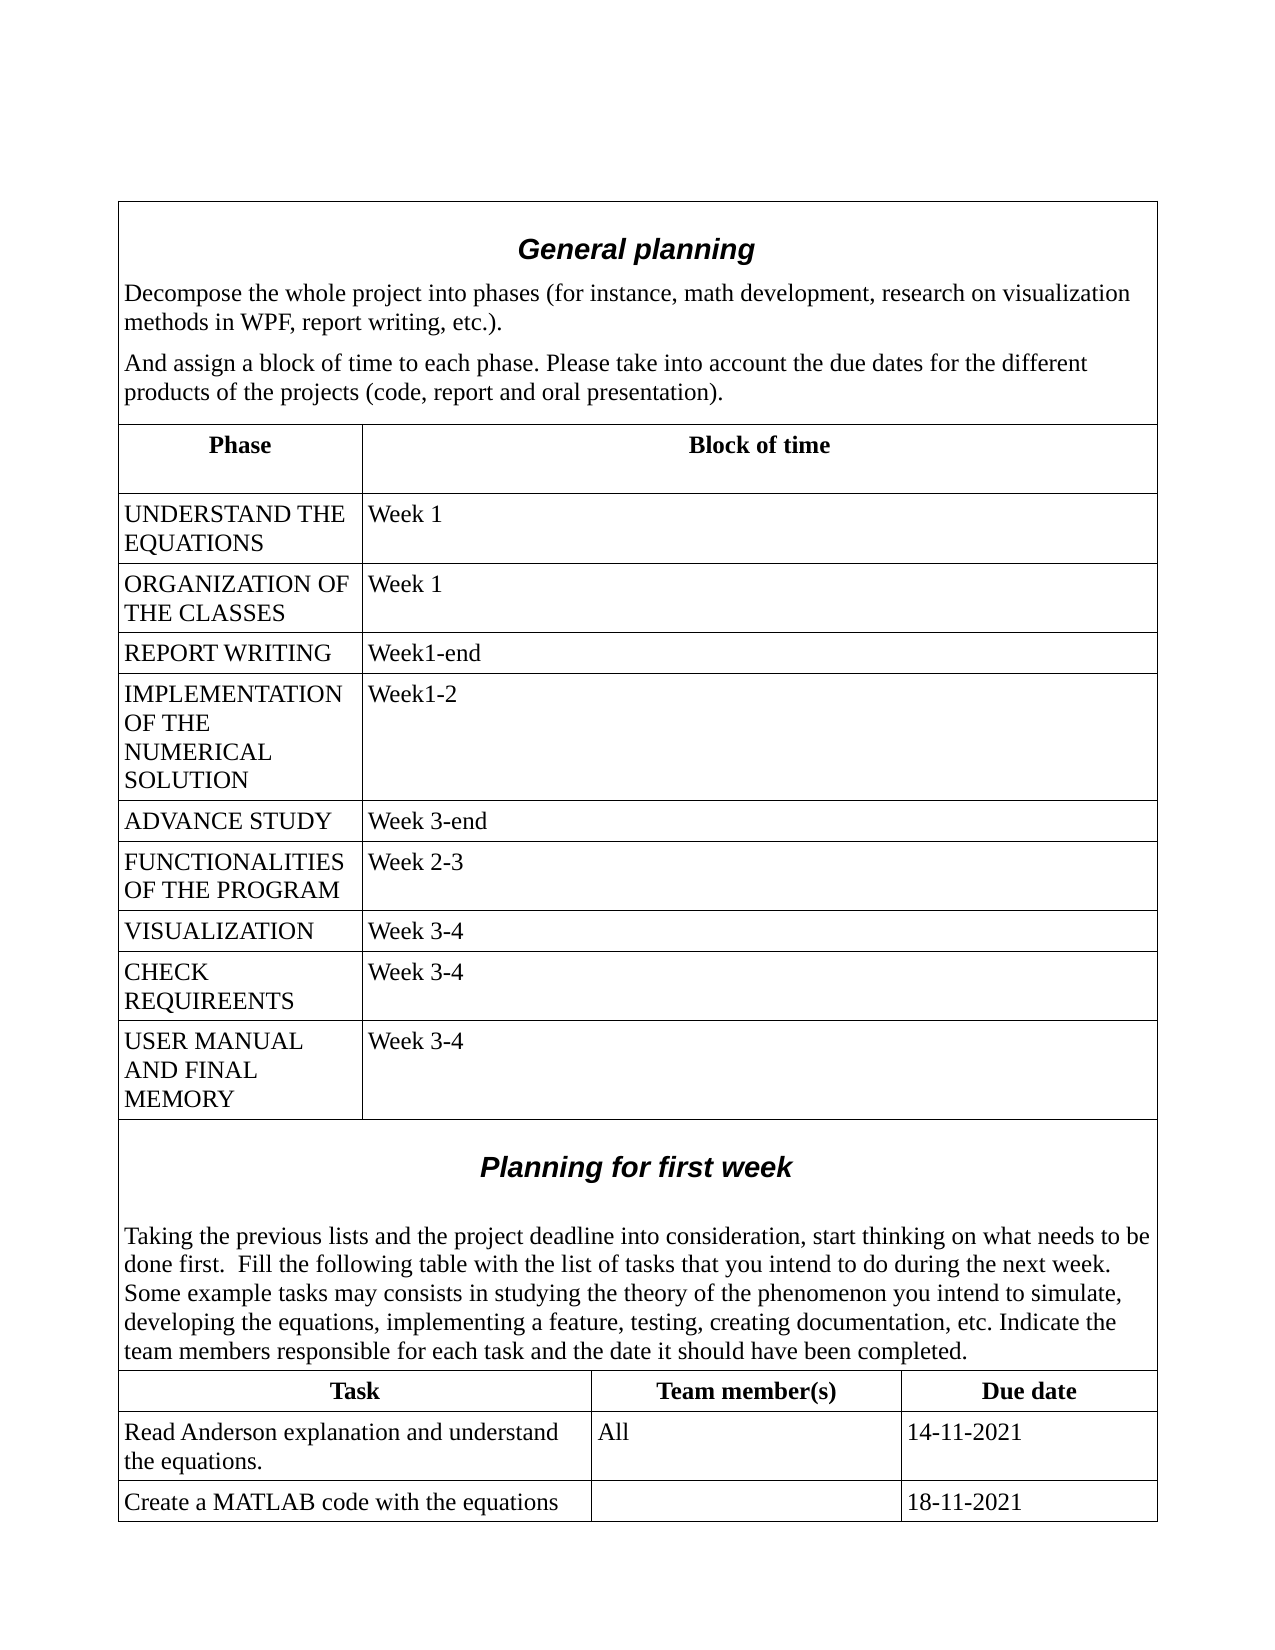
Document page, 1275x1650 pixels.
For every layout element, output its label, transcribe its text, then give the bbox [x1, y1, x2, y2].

table_cell Week 1 [363, 564, 1157, 632]
table_cell Due date [902, 1371, 1157, 1411]
table_cell All [592, 1412, 901, 1480]
table_cell CHECK REQUIREENTS [119, 952, 362, 1020]
table_cell Team member(s) [592, 1371, 901, 1411]
table_cell Week 3-4 [363, 1021, 1157, 1118]
table_header General planning Decompose the whole project into phases (for instance, math development, research on visualization methods in WPF, report writing, etc.). And assign a block of time to each phase. Please take into account the due dates for the different products of the projects (code, report and oral presentation). [119, 202, 1157, 424]
table_cell Week 1 [363, 494, 1157, 563]
table_cell Week 3-end [363, 801, 1157, 841]
table_cell Week1-end [363, 633, 1157, 673]
table_cell Week1-2 [363, 674, 1157, 800]
table_cell Create a MATLAB code with the equations [119, 1481, 591, 1521]
table_cell REPORT WRITING [119, 633, 362, 673]
table_cell ORGANIZATION OF THE CLASSES [119, 564, 362, 632]
table_cell UNDERSTAND THE EQUATIONS [119, 494, 362, 563]
table_cell Read Anderson explanation and understand the equations. [119, 1412, 591, 1480]
table_cell Task [119, 1371, 591, 1411]
table_cell FUNCTIONALITIES OF THE PROGRAM [119, 842, 362, 910]
table_cell Week 3-4 [363, 952, 1157, 1020]
table_cell Planning for first week Taking the previous lists and the project deadline into consideration, start thinking on what needs to be done first. Fill the following table with the list of tasks that you intend to do during the next week. Some example tasks may consists in studying the theory of the phenomenon you intend to simulate, developing the equations, implementing a feature, testing, creating documentation, etc. Indicate the team members responsible for each task and the date it should have been completed. [119, 1120, 1157, 1370]
table_cell Phase [119, 425, 362, 493]
table_cell IMPLEMENTATION OF THE NUMERICAL SOLUTION [119, 674, 362, 800]
table_cell USER MANUAL AND FINAL MEMORY [119, 1021, 362, 1118]
table_cell Week 3-4 [363, 911, 1157, 951]
table_cell [592, 1481, 901, 1521]
table_cell ADVANCE STUDY [119, 801, 362, 841]
table_cell 14-11-2021 [902, 1412, 1157, 1480]
table_cell Block of time [363, 425, 1157, 493]
table_cell 18-11-2021 [902, 1481, 1157, 1521]
table_cell VISUALIZATION [119, 911, 362, 951]
table_cell Week 2-3 [363, 842, 1157, 910]
